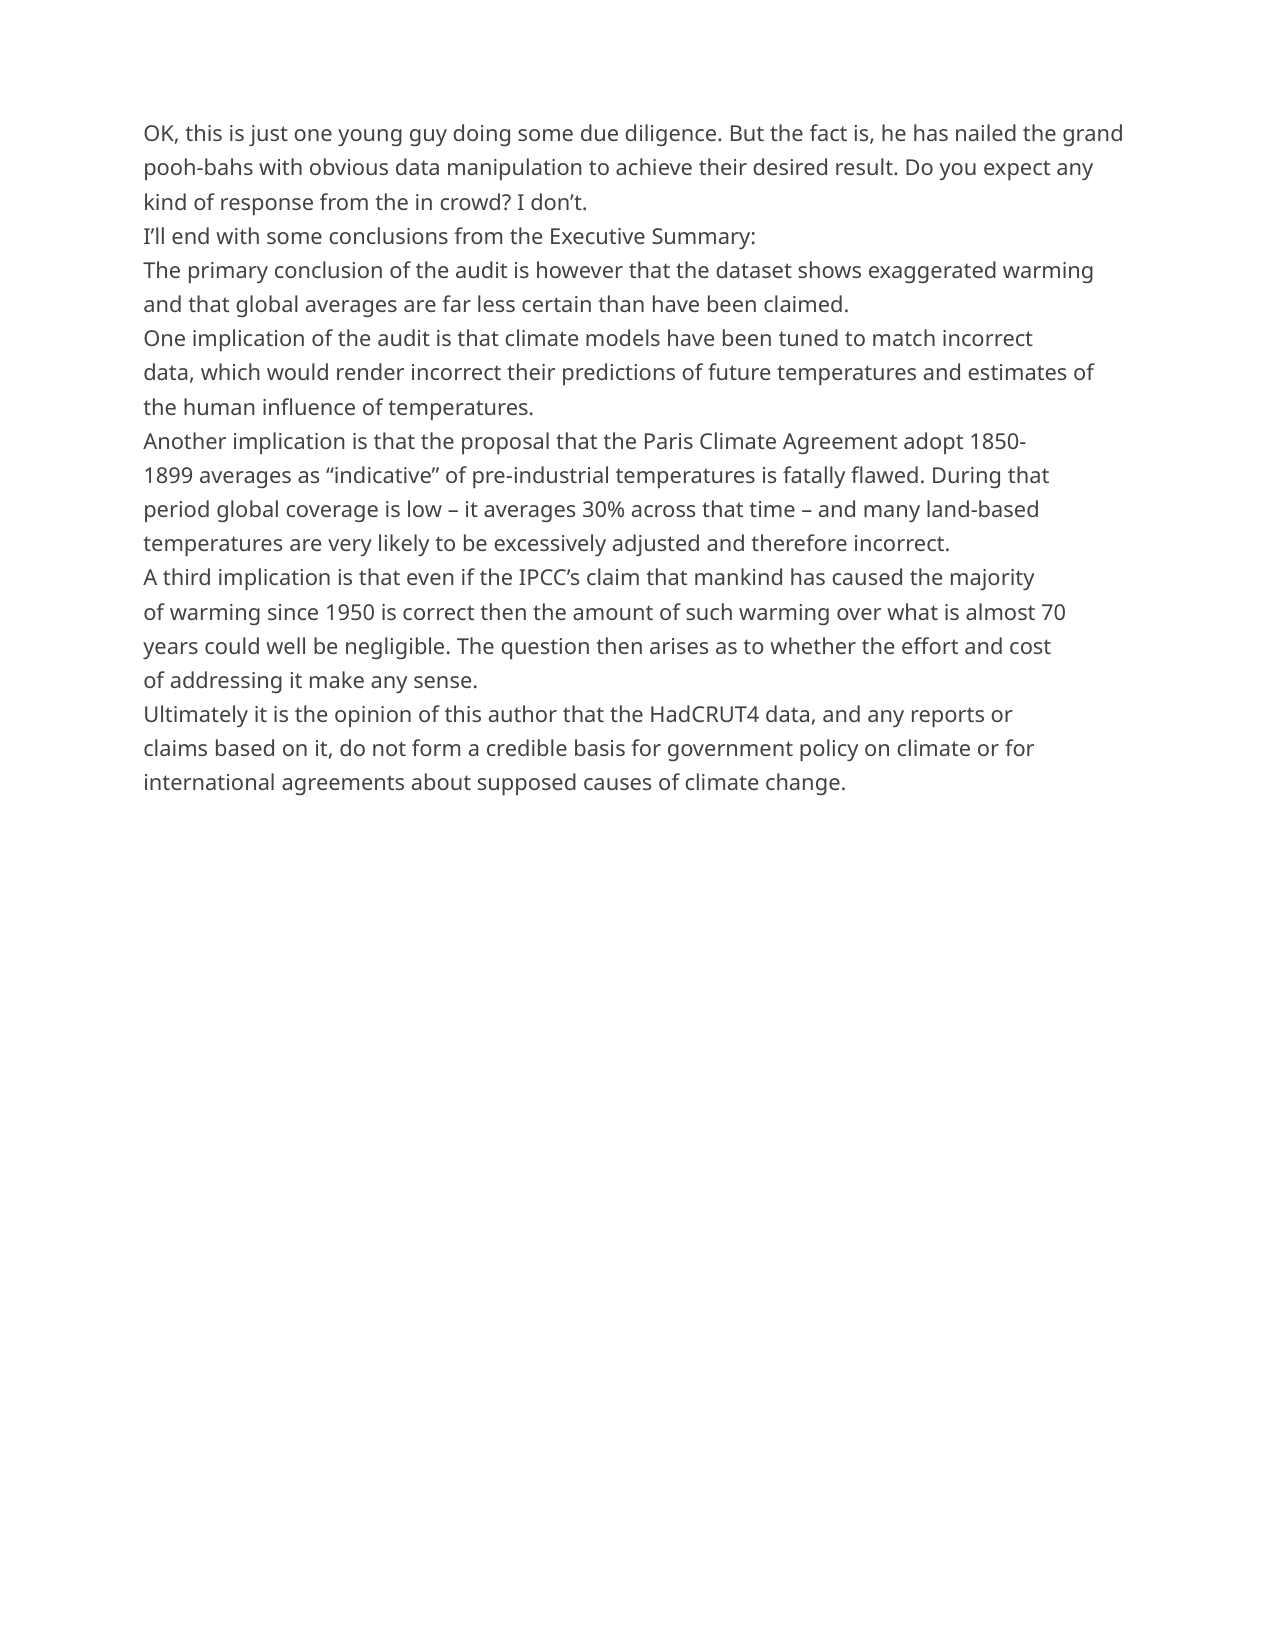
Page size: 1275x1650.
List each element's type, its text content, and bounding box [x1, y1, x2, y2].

text A third implication is that even if the IPCC’s claim that mankind has caused the majority of warming since 1950 is correct then the amount of such warming over what is almost 70 years could well be negligible. The question then arises as to whether the effort and cost of addressing it make any sense. [143, 562, 1132, 694]
text I’ll end with some conclusions from the Executive Summary: [143, 221, 1132, 250]
text Another implication is that the proposal that the Paris Climate Agreement adopt 1850-1899 averages as “indicative” of pre-industrial temperatures is fatally flawed. During that period global coverage is low – it averages 30% across that time – and many land-based temperatures are very likely to be excessively adjusted and therefore incorrect. [143, 426, 1132, 558]
text Ultimately it is the opinion of this author that the HadCRUT4 data, and any reports or claims based on it, do not form a credible basis for government policy on climate or for international agreements about supposed causes of climate change. [143, 699, 1132, 797]
text One implication of the audit is that climate models have been tuned to match incorrect data, which would render incorrect their predictions of future temperatures and estimates of the human influence of temperatures. [143, 323, 1132, 421]
text The primary conclusion of the audit is however that the dataset shows exaggerated warming and that global averages are far less certain than have been claimed. [143, 255, 1132, 319]
text OK, this is just one young guy doing some due diligence. But the fact is, he has nailed the grand pooh-bahs with obvious data manipulation to achieve their desired result. Do you expect any kind of response from the in crowd? I don’t. [143, 118, 1132, 216]
